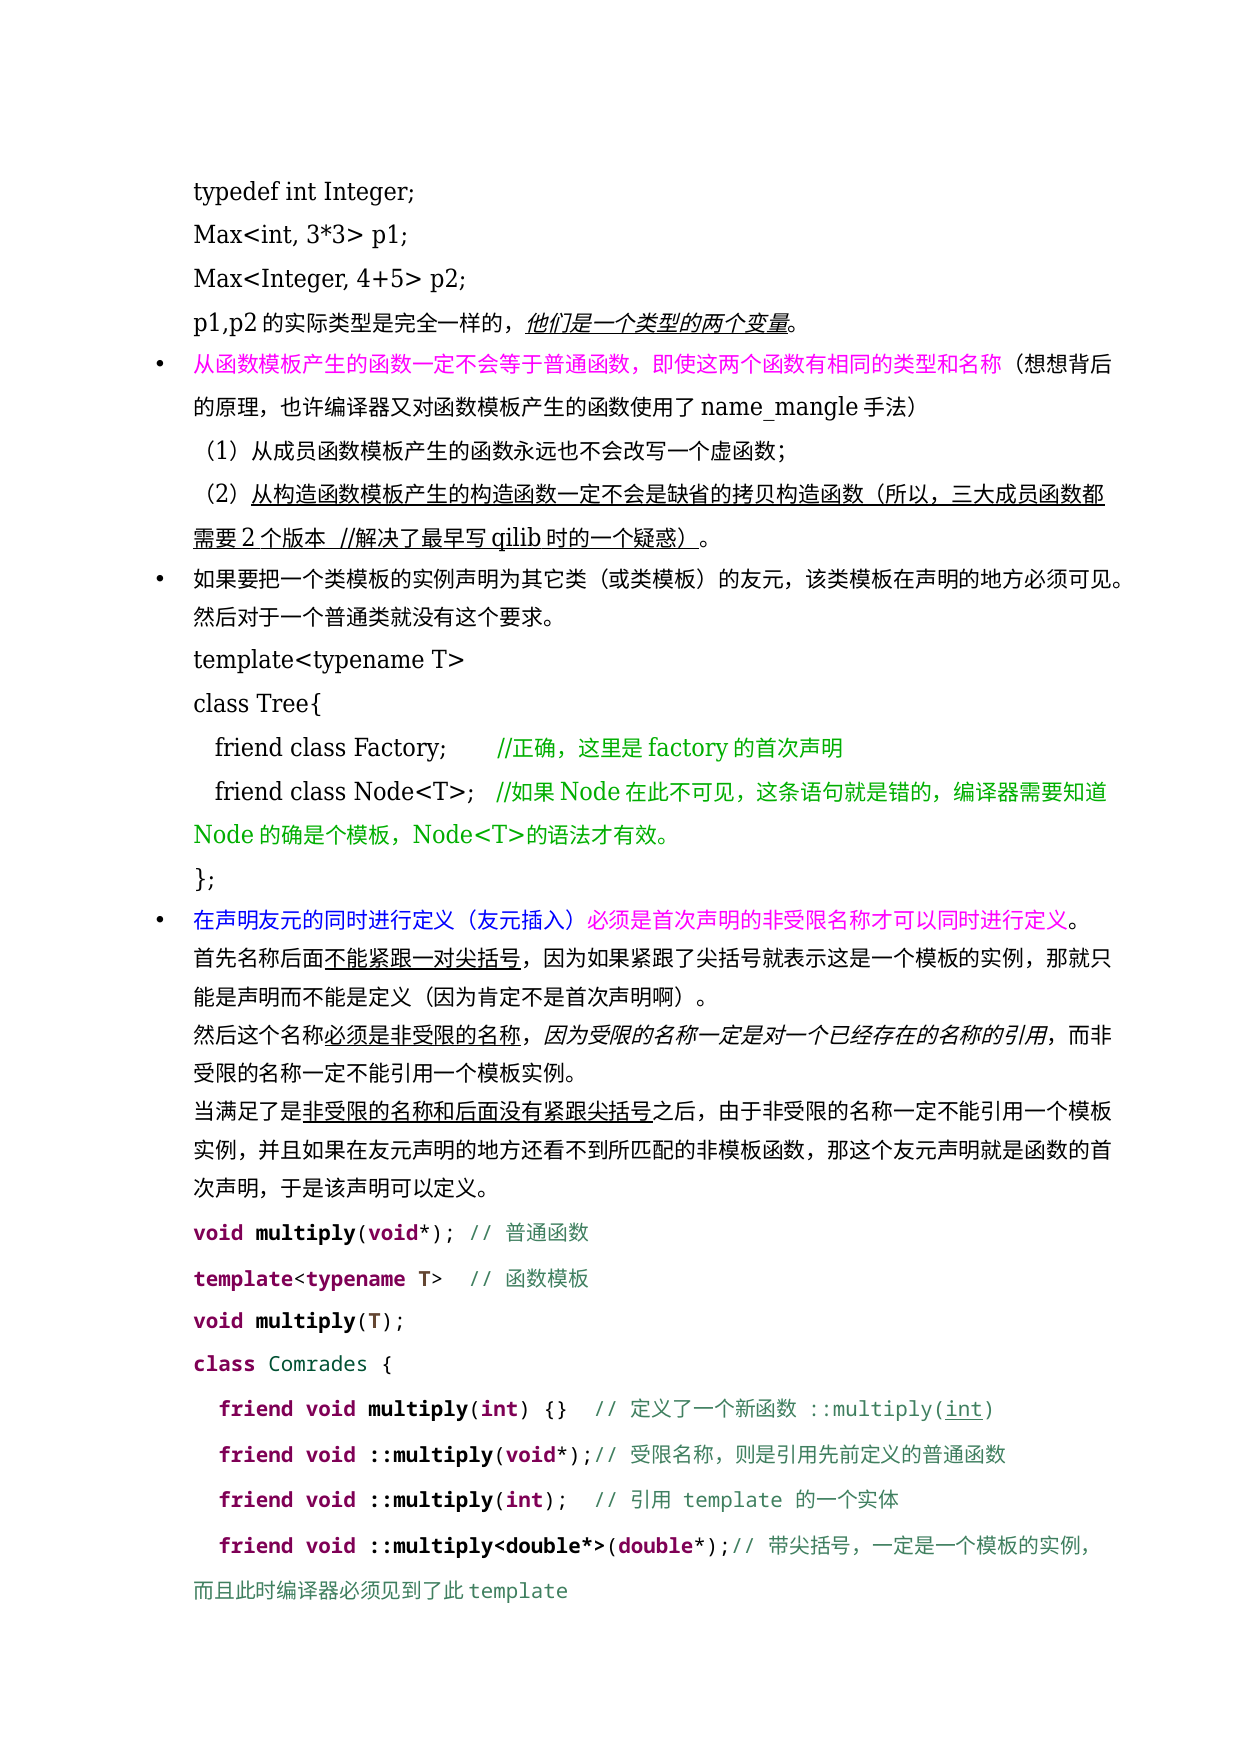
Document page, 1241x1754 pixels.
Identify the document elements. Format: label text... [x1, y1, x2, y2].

list 在声明友元的同时进行定义（友元插入）必须是首次声明的非受限名称才可以同时进行定义。 首先名称后面不能紧跟一对尖括号，因为如果紧跟了尖括号就表示这是一个模板的实例，那就只能是声明而不能是定义（因为肯定不是首次声明啊）。 然后这个名称必须是非受限的名称，因为受限的名称一定是对一个已经存在的名称的引用，而非受限的名称一定不能引用一个模板实例。 当满足了是非受限的名称和后面没有紧跟尖括号之后，由于非受限的名称一定不能引用一个模板实例，并且如果在友元声明的地方还看不到所匹配的非模板函数，那这个友元声明就是函数的首次声明，于是该声明可以定义。 void multiply(void*); // 普通函数 template<typename T> // 函数模板 void multiply(T); class Comrades { friend void multiply(int) {} // 定义了一个新函数 ::multiply(int) friend void ::multiply(void*);// 受限名称，则是引用先前定义的普通函数 friend void ::multiply(int); // 引用 template 的一个实体 friend void ::multiply<double*>(double*);// 带尖括号，一定是一个模板的实例，而且此时编译器必须见到了此template [156, 908, 1122, 1604]
list typedef int Integer; Max<int, 3*3> p1; Max<Integer, 4+5> p2; p1,p2的实际类型是完全一样的，他们是一个类型的两个变量。 [156, 177, 1122, 337]
list 从函数模板产生的函数一定不会等于普通函数，即使这两个函数有相同的类型和名称（想想背后的原理，也许编译器又对函数模板产生的函数使用了name_mangle手法） （1）从成员函数模板产生的函数永远也不会改写一个虚函数； （2）从构造函数模板产生的构造函数一定不会是缺省的拷贝构造函数（所以，三大成员函数都需要2个版本 //解决了最早写qilib时的一个疑惑）。 [156, 352, 1122, 552]
list 如果要把一个类模板的实例声明为其它类（或类模板）的友元，该类模板在声明的地方必须可见。然后对于一个普通类就没有这个要求。 template<typename T> class Tree{ friend class Factory; //正确，这里是factory的首次声明 friend class Node<T>; //如果Node在此不可见，这条语句就是错的，编译器需要知道Node的确是个模板，Node<T>的语法才有效。 }; [156, 567, 1122, 893]
